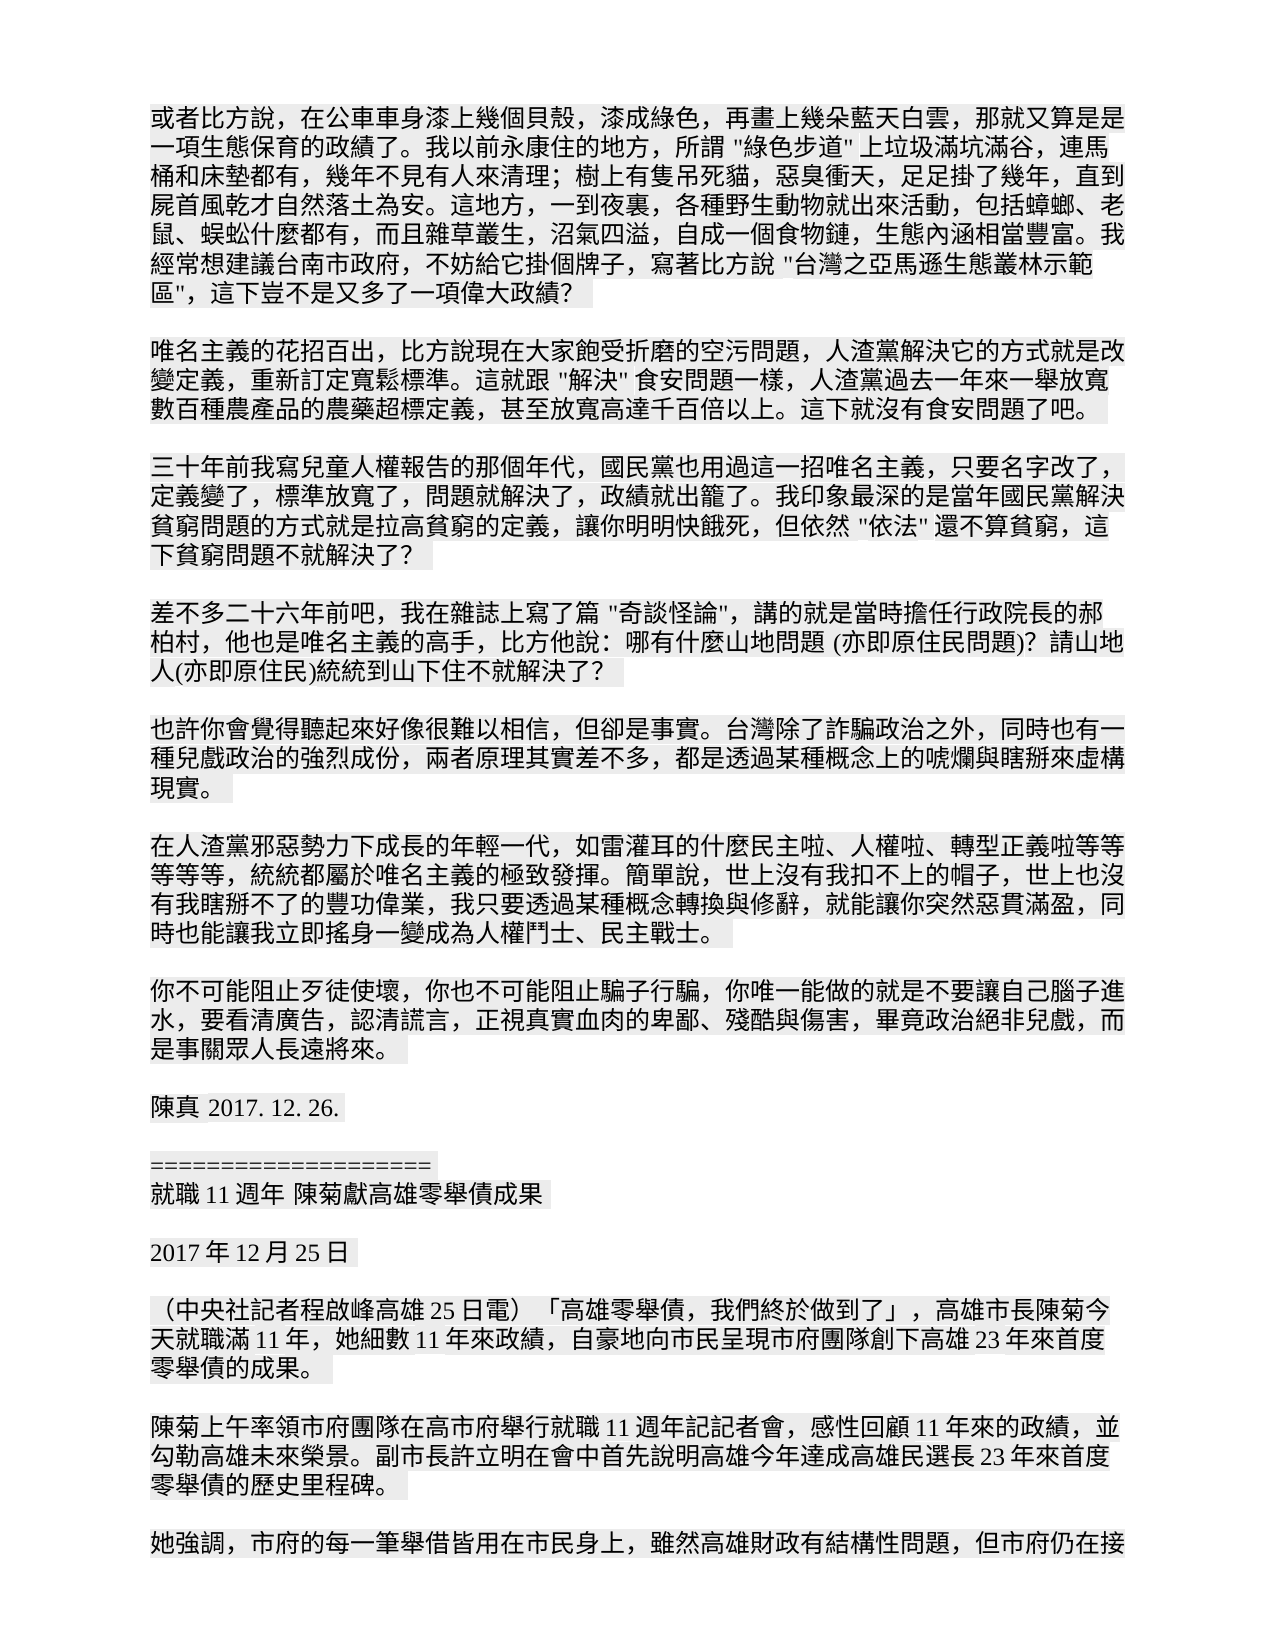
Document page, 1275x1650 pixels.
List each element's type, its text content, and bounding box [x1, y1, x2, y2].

text 去年足足一整年，為了買房支付頭期款，跑了七、八家銀行，到處借錢；像鬼一樣，人見人怕，避之唯恐不及。因為，不管是舊屋增貸，一胎，二胎，三胎，轉貸，信貸，增貸，增了又增，能貸就貸，一個人貸不夠，就兩個人貸，瞎掰薪水，空中畫餅，努力提高貸款上限；貸到後來，四處碰壁，根本貸不了一毛錢了。最後，某銀行主管看我為人尚稱積極進取，決定改變某種評估償債方式，專案向總行申請，總算才順利付出頭期款，把房子買下。真的是貸款貸到山窮水盡。 這時候，我卻對外宣佈 "喜訊"：經過好幾年的努力，小弟我終於在 "今天" 做到 "零舉債" 的偉大成果了！耶！ 可是，這不是廢話嗎？因為根本沒有舉債空間了啊，再貸下去就得宣佈破產了，一輩子做到死也根本還不完。 這就是陳菊的所謂 "獻給高雄" 的 "零舉債成果"。這個黨，語言天份很高，超會瞎掰。一個人天天借錢亂花，直到某一天沒得借了，沒有人敢借他了，他卻高呼自己辛苦一輩子，總算終於做到 "零舉債" 的偉大成果！這若不是語言天才，什麼是語言天才？ 高雄之亂花錢，真是到了完全匪夷所思的地步，若非親眼目賭，實在不敢相信。之前講過的什 "用綠色發動全球生態交通革命"、請辣妹示範大家騎腳踏車的瞎掰鬼扯蛋活動便是一例，其它還有一大堆例子，幾乎可以寫成一本書，寫來滿紙荒唐。我很想一一寫下，跟社會大眾示警，但總覺得寫這類東西實在很累。 我是搬來高雄之後，才親眼見證其荒唐，足可媲美台南。我原先以為台南市政應該是全宇球最爛，想不到爛中還有爛中手，一山還有一山低。不過，之所以搬來高雄是因為這城市越來越像鄉下，很荒涼，挺適合我。我經常一個人包整台捷運，一個人影也沒有。許多時候，甚至連假日也一樣，整個捷運站杳無人煙，夜裏連我都有點怕，怕遇到劫財劫色。 高雄在綠營長年執政下，拼命借錢亂花，借到已經山窮水盡，目前已經負債兩千六百多億，再借下去整個高雄市政府就要宣佈破產了。媽的，根本沒有舉債空間卻說成 "零舉債"？這居然也能瞎掰成 "十一年來的偉大政績"，"高雄自治史上的歷史里程碑"？媽的，我真是服了這個政治詐騙集團，太會瞎掰了。 人渣黨有一項本事，我給取名叫做 "唯名主義"，簡單說就是只要改名或重新定義就算成功了。這是我從台南賴啥小市長那邊領悟而來。比方說，一塊五坪大的廢棄地，上頭種幾棵雜草，掛個牌子，寫個什麼 "生態園區" 或 "文化園區"，那就是一項偉大政績了。 或者比方說，在公車車身漆上幾個貝殼，漆成綠色，再畫上幾朵藍天白雲，那就又算是是一項生態保育的政績了。我以前永康住的地方，所謂 "綠色步道" 上垃圾滿坑滿谷，連馬桶和床墊都有，幾年不見有人來清理；樹上有隻吊死貓，惡臭衝天，足足掛了幾年，直到屍首風乾才自然落土為安。這地方，一到夜裏，各種野生動物就出來活動，包括蟑螂、老鼠、蜈蚣什麼都有，而且雜草叢生，沼氣四溢，自成一個食物鏈，生態內涵相當豐富。我經常想建議台南市政府，不妨給它掛個牌子，寫著比方說 "台灣之亞馬遜生態叢林示範區"，這下豈不是又多了一項偉大政績？ 唯名主義的花招百出，比方說現在大家飽受折磨的空污問題，人渣黨解決它的方式就是改變定義，重新訂定寬鬆標準。這就跟 "解決" 食安問題一樣，人渣黨過去一年來一舉放寬數百種農產品的農藥超標定義，甚至放寬高達千百倍以上。這下就沒有食安問題了吧。 三十年前我寫兒童人權報告的那個年代，國民黨也用過這一招唯名主義，只要名字改了，定義變了，標準放寬了，問題就解決了，政績就出籠了。我印象最深的是當年國民黨解決貧窮問題的方式就是拉高貧窮的定義，讓你明明快餓死，但依然 "依法" 還不算貧窮，這下貧窮問題不就解決了？ 差不多二十六年前吧，我在雜誌上寫了篇 "奇談怪論"，講的就是當時擔任行政院長的郝柏村，他也是唯名主義的高手，比方他說：哪有什麼山地問題 (亦即原住民問題)？請山地人(亦即原住民)統統到山下住不就解決了？ 也許你會覺得聽起來好像很難以相信，但卻是事實。台灣除了詐騙政治之外，同時也有一種兒戲政治的強烈成份，兩者原理其實差不多，都是透過某種概念上的唬爛與瞎掰來虛構現實。 在人渣黨邪惡勢力下成長的年輕一代，如雷灌耳的什麼民主啦、人權啦、轉型正義啦等等等等等，統統都屬於唯名主義的極致發揮。簡單說，世上沒有我扣不上的帽子，世上也沒有我瞎掰不了的豐功偉業，我只要透過某種概念轉換與修辭，就能讓你突然惡貫滿盈，同時也能讓我立即搖身一變成為人權鬥士、民主戰士。 你不可能阻止歹徒使壞，你也不可能阻止騙子行騙，你唯一能做的就是不要讓自己腦子進水，要看清廣告，認清謊言，正視真實血肉的卑鄙、殘酷與傷害，畢竟政治絕非兒戲，而是事關眾人長遠將來。 陳真 2017. 12. 26. ==================== 就職11週年 陳菊獻高雄零舉債成果 2017年12月25日 （中央社記者程啟峰高雄25日電）「高雄零舉債，我們終於做到了」，高雄市長陳菊今天就職滿11年，她細數11年來政績，自豪地向市民呈現市府團隊創下高雄23年來首度零舉債的成果。 陳菊上午率領市府團隊在高市府舉行就職11週年記記者會，感性回顧11年來的政績，並勾勒高雄未來榮景。副市長許立明在會中首先說明高雄今年達成高雄民選長23年來首度零舉債的歷史里程碑。 她強調，市府的每一筆舉借皆用在市民身上，雖然高雄財政有結構性問題，但市府仍在接連完成各項城鄉重大建設後，於2017年達成零舉債目標，歲出歲入結算預計還有新台幣4億元盈餘用來實質償還債務。 陳菊說，經過4000多個日子滿載的努力，「高雄零舉債我們做到了，實質的還債我們做到了，」為建設高雄所承擔負債的罵名，以實際的行動證明有能力持家，破除「市長任內高雄會破產」等謠言，完成高雄自治史上新的里程碑。 陳菊並細數11年來政績，她說，11年來這4000多個日子，每一天都是戰戰兢兢、一步一腳印的落實施政理念與價值，她對這座城市每一年都比前一年進步，感到相當欣慰。 陳菊隨後率市府團隊同台深深一鞠躬，感謝市民一路走來的支持。陳菊與市府團隊並人手一本「花媽心內話：陳菊4000天」新書合影，見證陳菊4000多天一路走來的歡笑與淚水。 陳菊還當場致贈現場媒體每人一本「花媽心內話：陳菊4000天」新書，並一一為媒體親筆簽書，感謝媒體一路相陪，共同記錄高雄的進步與轉型，並期盼媒體持續督促市府繼續往前。1061225 ================= AQI新制上路 紫爆消失空污跟著消失？ 2017-01-10 新聞引據：採訪 撰稿編輯：劉玉秋 新空氣品質指標「AQI」已正式上路，整合取代先前空氣污染指標(PSI)及細懸浮微粒(PM2.5)兩制並行的狀況，環保署立意固然良善，卻也帶來了許多反彈與疑慮。環保團體強烈質疑，台灣的「AQI」是參考美國較為寬鬆的空污標準，不僅將PM2.5紫爆的標準大幅上修，更無法呈現台灣空污嚴重的事實，新制分級還需檢討，不要置人民健康於不顧。 環保團體仍強烈質疑，「AQI」將PM2.5紫爆的標準大幅上修，連一級致癌物PM10的紅色警戒也遭河蟹消失，警示一旦降級，民眾將對空污失去戒心。 解決多頭馬車卻放寬標準？ 長期關注空污問題的台灣空氣行動聯盟理事長葉光芃提出多項數據指出，過去用PSI時，PM10大於150μg／m3時會顯示為紅色，但現在換成AQI後，PM10必須高達254μg／m3以上才會呈現紅色，PM10在150至154μg／m3之間會變成橘色，不僅粉飾太平，也讓原本已經寬鬆無法有警戒效果的PM10問題更加讓民眾難以察覺空污惡化問題，簡直越改越倒退。 空污品質數據美化 民眾失去戒心 主婦聯盟台中分會代表許心欣也擔憂，PM2.5指標好不容易在這兩年建立起國人的警覺心，但現在AQI新制倉促上路，把過去大家認知很糟的PM2.5紫爆標準上修，美化數據後，對民眾的健康傷害很大。 她說：『(原音)很多數據呈現的顏色就是被美化，你用移動平均值來當空氣品質指標顏色的呈現就是發生延遲問題，你沒有辦法及時反映現在的空品，用延遲、用平均拉低數字，沒辦法呈現糟糕的狀況，這樣的空氣品質指標有什麼用？』 環保團體呼籲政府參照歐盟與英國的分級標準下修，當空氣品質惡化時更要採取應變措施，不能讓官僚的分級制度殘害人民。 [150, 75, 1125, 1558]
